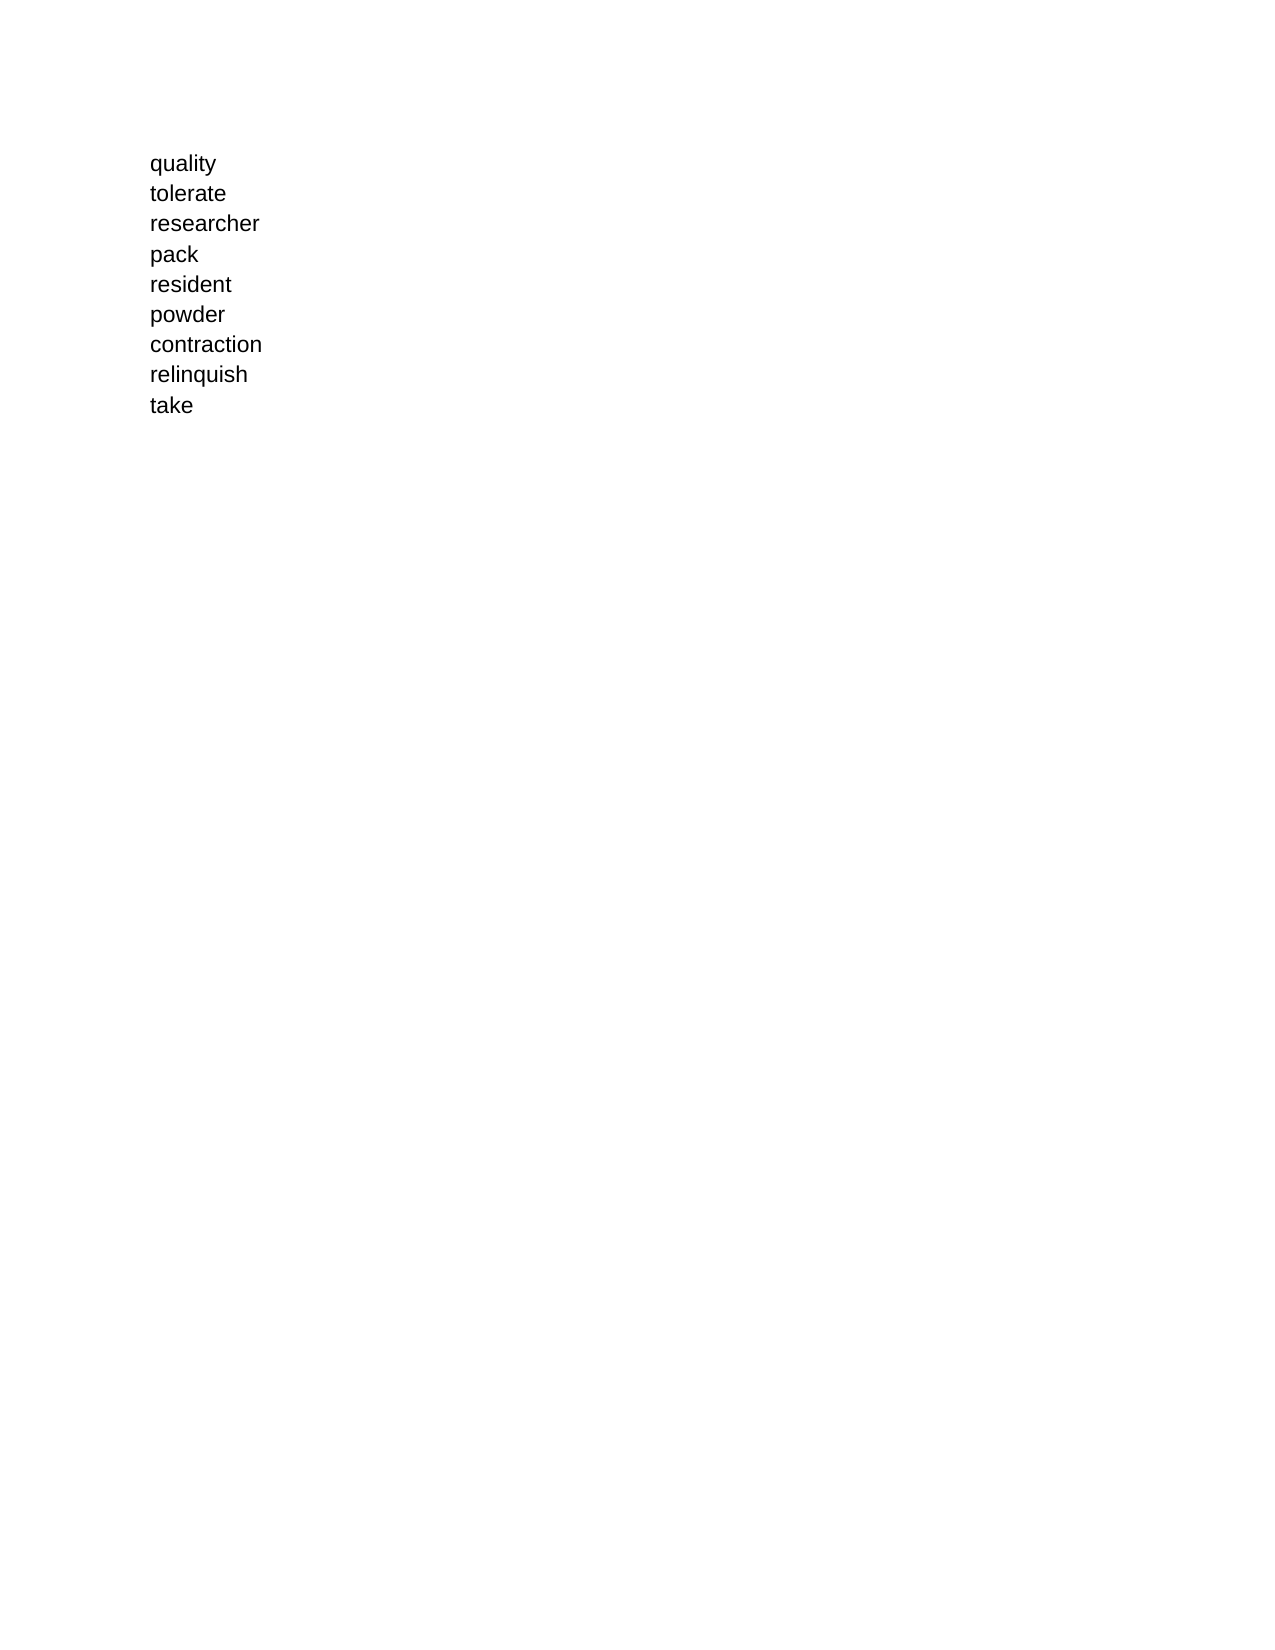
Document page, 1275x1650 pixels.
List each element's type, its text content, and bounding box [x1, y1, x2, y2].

text quality [150, 150, 1125, 176]
text tolerate [150, 180, 1125, 207]
text relinquish [150, 361, 1125, 388]
text take [150, 392, 1125, 418]
text resident [150, 271, 1125, 297]
text pack [150, 241, 1125, 267]
text researcher [150, 210, 1125, 237]
text powder [150, 301, 1125, 327]
text contraction [150, 331, 1125, 358]
